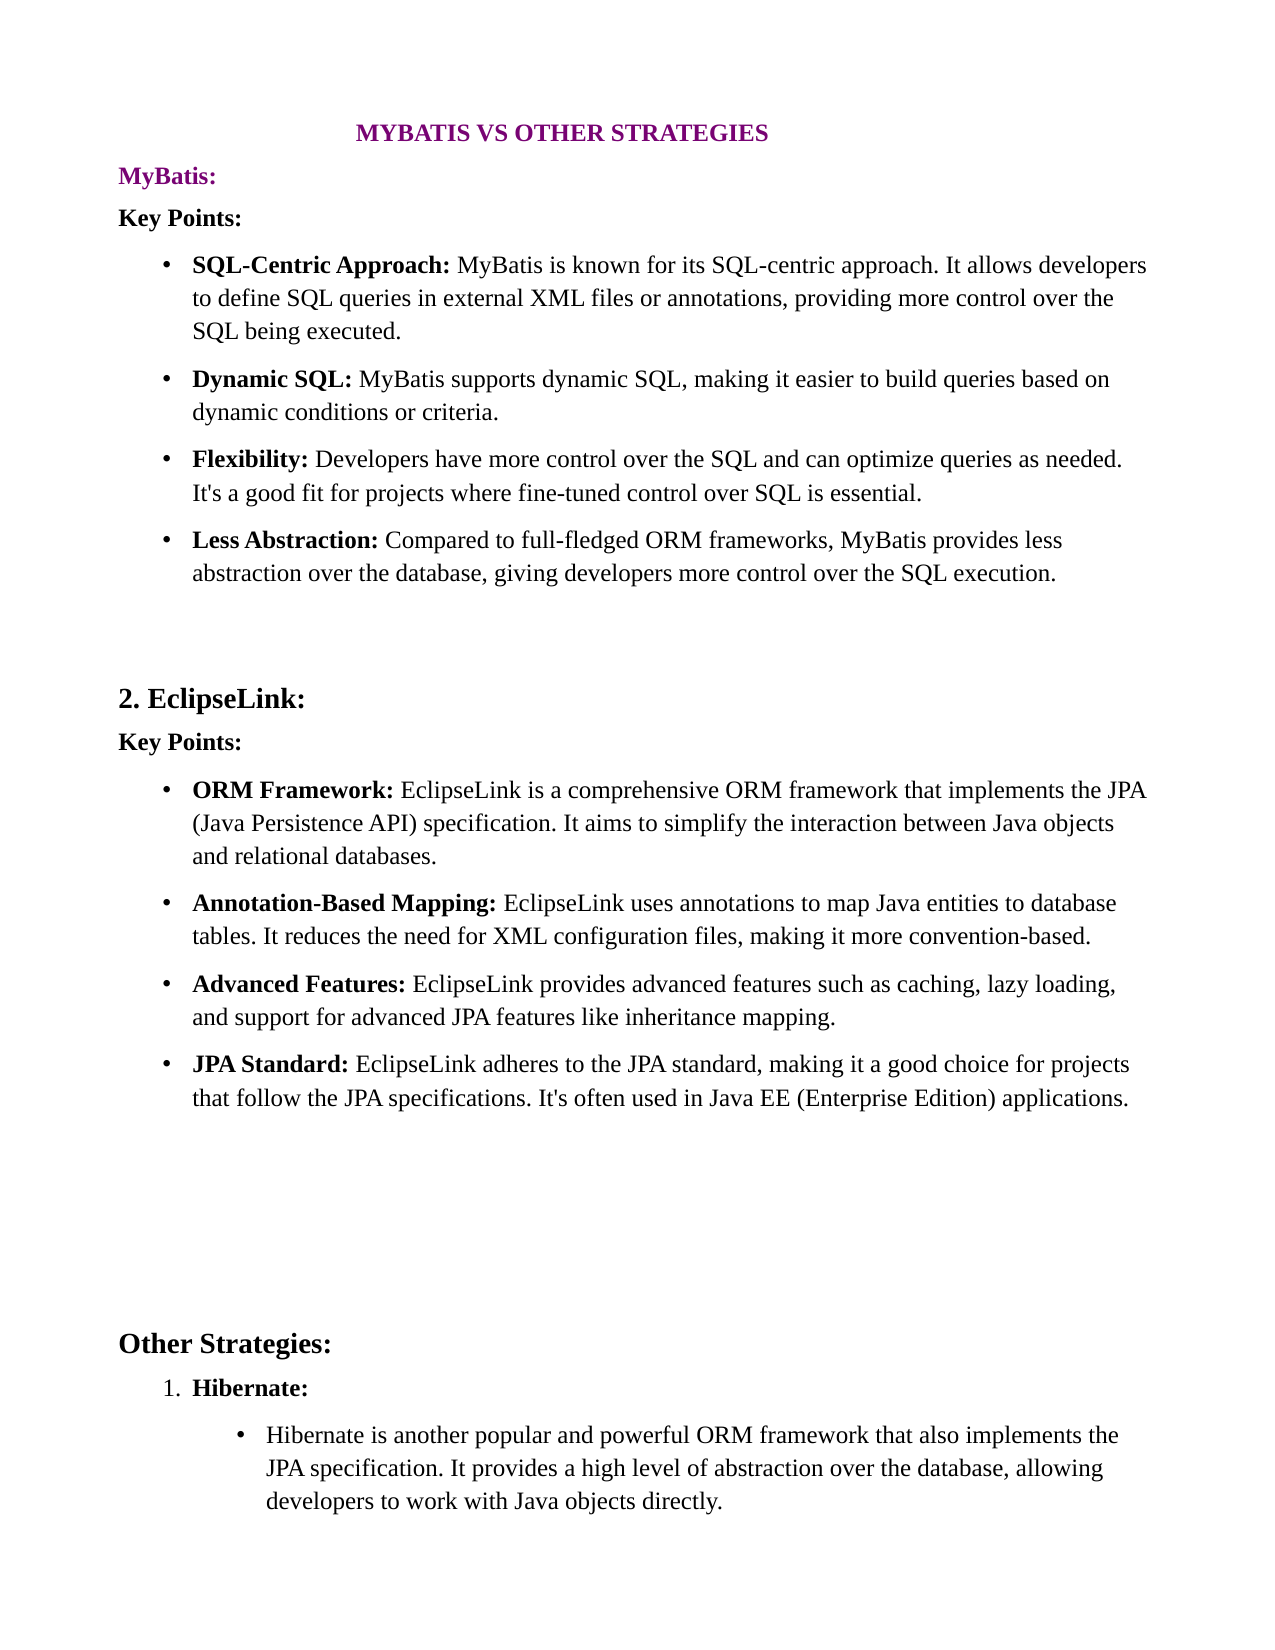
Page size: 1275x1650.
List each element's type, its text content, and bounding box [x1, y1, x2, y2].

text MYBATIS VS OTHER STRATEGIES [118, 118, 1157, 147]
text Key Points: [118, 727, 1157, 756]
list Hibernate is another popular and powerful ORM framework that also implements the JPA specification. It provides a high level of abstraction over the database, allowing developers to work with Java objects directly. [236, 1420, 1157, 1515]
list Less Abstraction: Compared to full-fledged ORM frameworks, MyBatis provides less abstraction over the database, giving developers more control over the SQL execution. [162, 525, 1157, 587]
list Dynamic SQL: MyBatis supports dynamic SQL, making it easier to build queries based on dynamic conditions or criteria. [162, 364, 1157, 426]
subtitle 2. EclipseLink: [118, 681, 1157, 714]
list Hibernate: [162, 1373, 1157, 1401]
list Flexibility: Developers have more control over the SQL and can optimize queries as needed. It's a good fit for projects where fine-tuned control over SQL is essential. [162, 444, 1157, 506]
subtitle Other Strategies: [118, 1327, 1157, 1360]
list Advanced Features: EclipseLink provides advanced features such as caching, lazy loading, and support for advanced JPA features like inheritance mapping. [162, 969, 1157, 1031]
list JPA Standard: EclipseLink adheres to the JPA standard, making it a good choice for projects that follow the JPA specifications. It's often used in Java EE (Enterprise Edition) applications. [162, 1049, 1157, 1111]
subtitle MyBatis: [118, 161, 1157, 190]
list ORM Framework: EclipseLink is a comprehensive ORM framework that implements the JPA (Java Persistence API) specification. It aims to simplify the interaction between Java objects and relational databases. [162, 775, 1157, 869]
list SQL-Centric Approach: MyBatis is known for its SQL-centric approach. It allows developers to define SQL queries in external XML files or annotations, providing more control over the SQL being executed. [162, 250, 1157, 345]
text Key Points: [118, 203, 1157, 231]
list Annotation-Based Mapping: EclipseLink uses annotations to map Java entities to database tables. It reduces the need for XML configuration files, making it more convention-based. [162, 888, 1157, 950]
